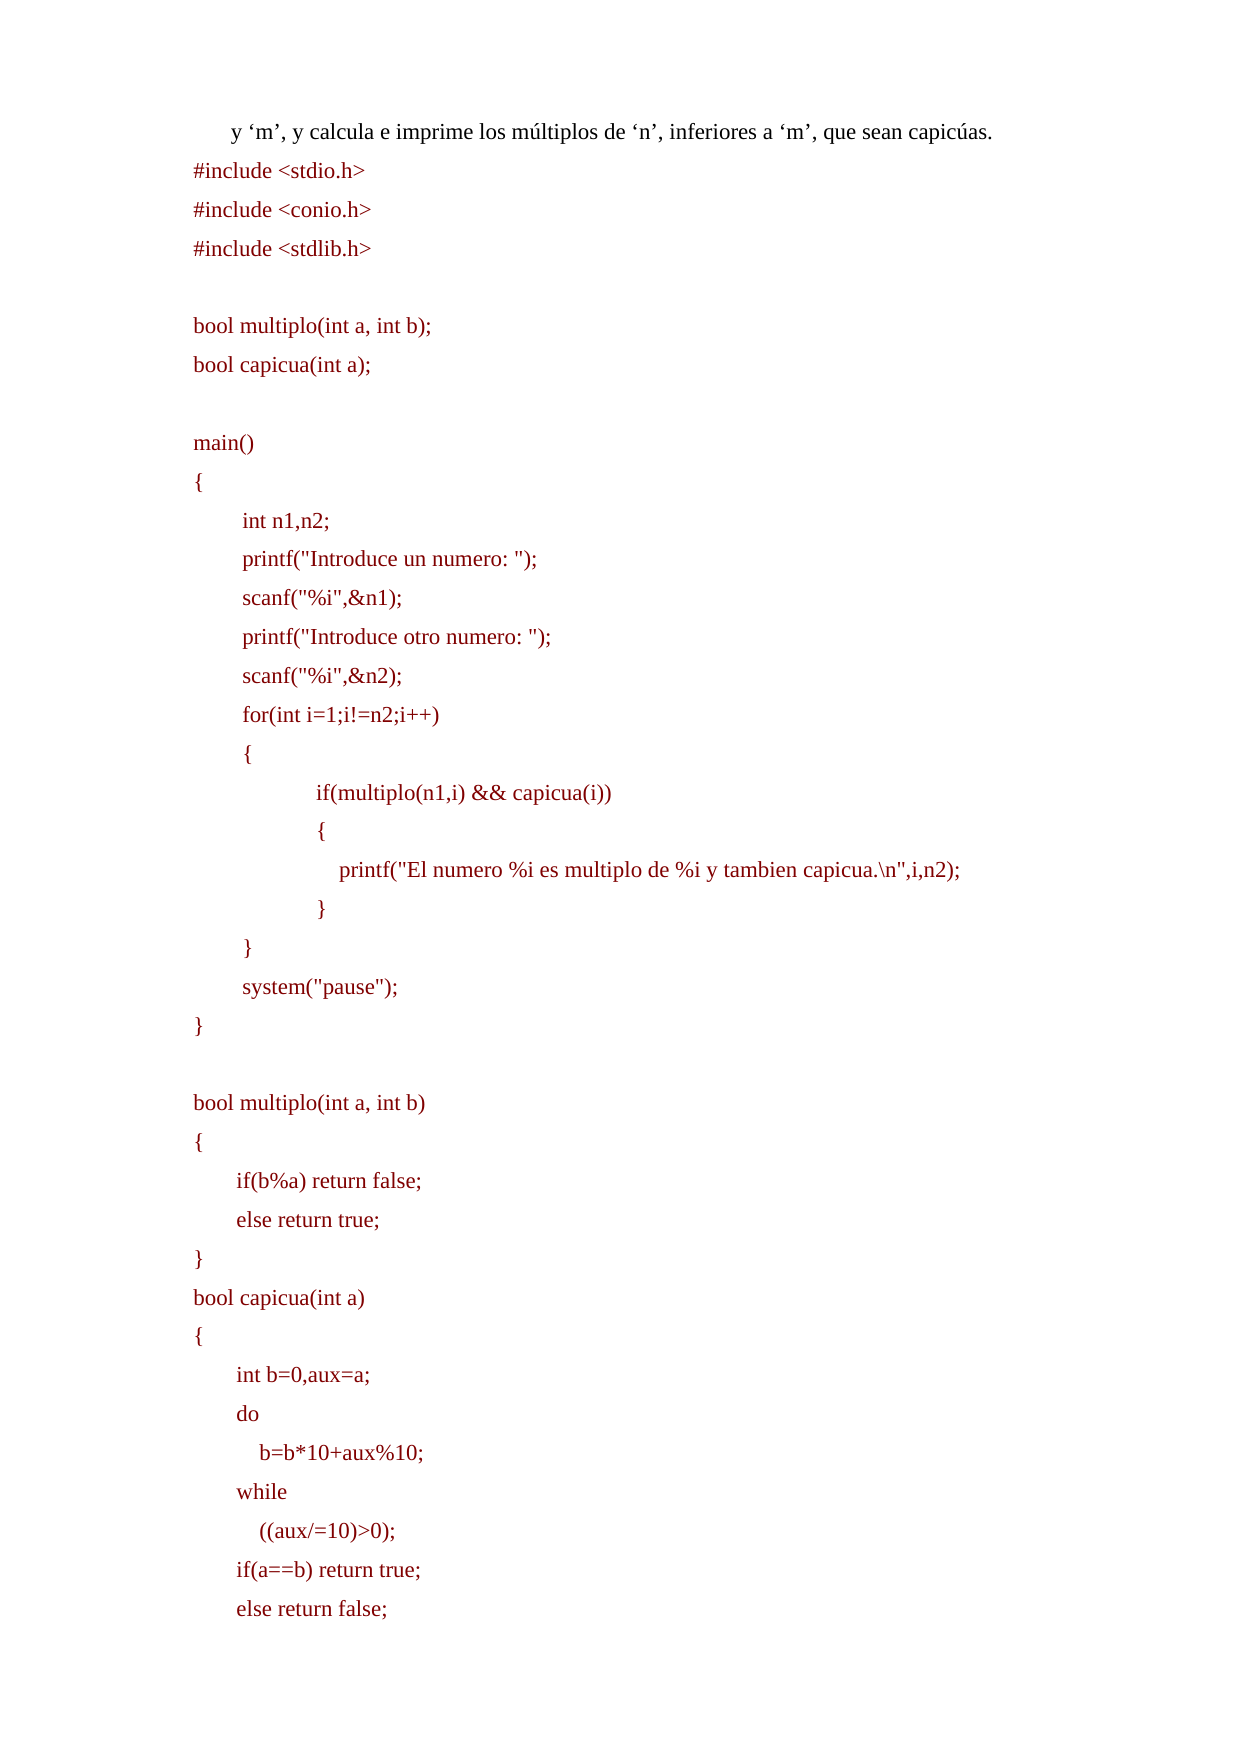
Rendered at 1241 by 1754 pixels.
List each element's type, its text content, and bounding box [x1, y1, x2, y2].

text int n1,n2; [193, 507, 1122, 533]
text { [193, 1128, 1122, 1155]
text if(a==b) return true; [193, 1556, 1122, 1582]
text } [193, 1012, 1122, 1038]
text } [193, 934, 1122, 960]
text printf("Introduce un numero: "); [193, 546, 1122, 572]
text int b=0,aux=a; [193, 1361, 1122, 1388]
list y ‘m’, y calcula e imprime los múltiplos de ‘n’, inferiores a ‘m’, que sean capicúas. [193, 118, 1122, 144]
text else return false; [193, 1594, 1122, 1621]
text #include <stdio.h> [193, 157, 1122, 183]
text if(multiplo(n1,i) && capicua(i)) [193, 779, 1122, 805]
text } [193, 895, 1122, 922]
text } [193, 1245, 1122, 1271]
text do [193, 1400, 1122, 1427]
text system("pause"); [193, 973, 1122, 999]
text bool multiplo(int a, int b); [193, 312, 1122, 339]
text { [193, 740, 1122, 766]
text scanf("%i",&n1); [193, 584, 1122, 611]
text else return true; [193, 1206, 1122, 1232]
text printf("Introduce otro numero: "); [193, 623, 1122, 649]
text bool multiplo(int a, int b) [193, 1089, 1122, 1116]
text printf("El numero %i es multiplo de %i y tambien capicua.\n",i,n2); [193, 856, 1122, 883]
text main() [193, 429, 1122, 455]
text #include <conio.h> [193, 196, 1122, 222]
text bool capicua(int a) [193, 1284, 1122, 1310]
text for(int i=1;i!=n2;i++) [193, 701, 1122, 727]
text #include <stdlib.h> [193, 235, 1122, 261]
text while [193, 1478, 1122, 1504]
text bool capicua(int a); [193, 351, 1122, 378]
text { [193, 1323, 1122, 1349]
text b=b*10+aux%10; [193, 1439, 1122, 1466]
text if(b%a) return false; [193, 1167, 1122, 1193]
text { [193, 817, 1122, 844]
text { [193, 468, 1122, 494]
text scanf("%i",&n2); [193, 662, 1122, 688]
text ((aux/=10)>0); [193, 1517, 1122, 1543]
